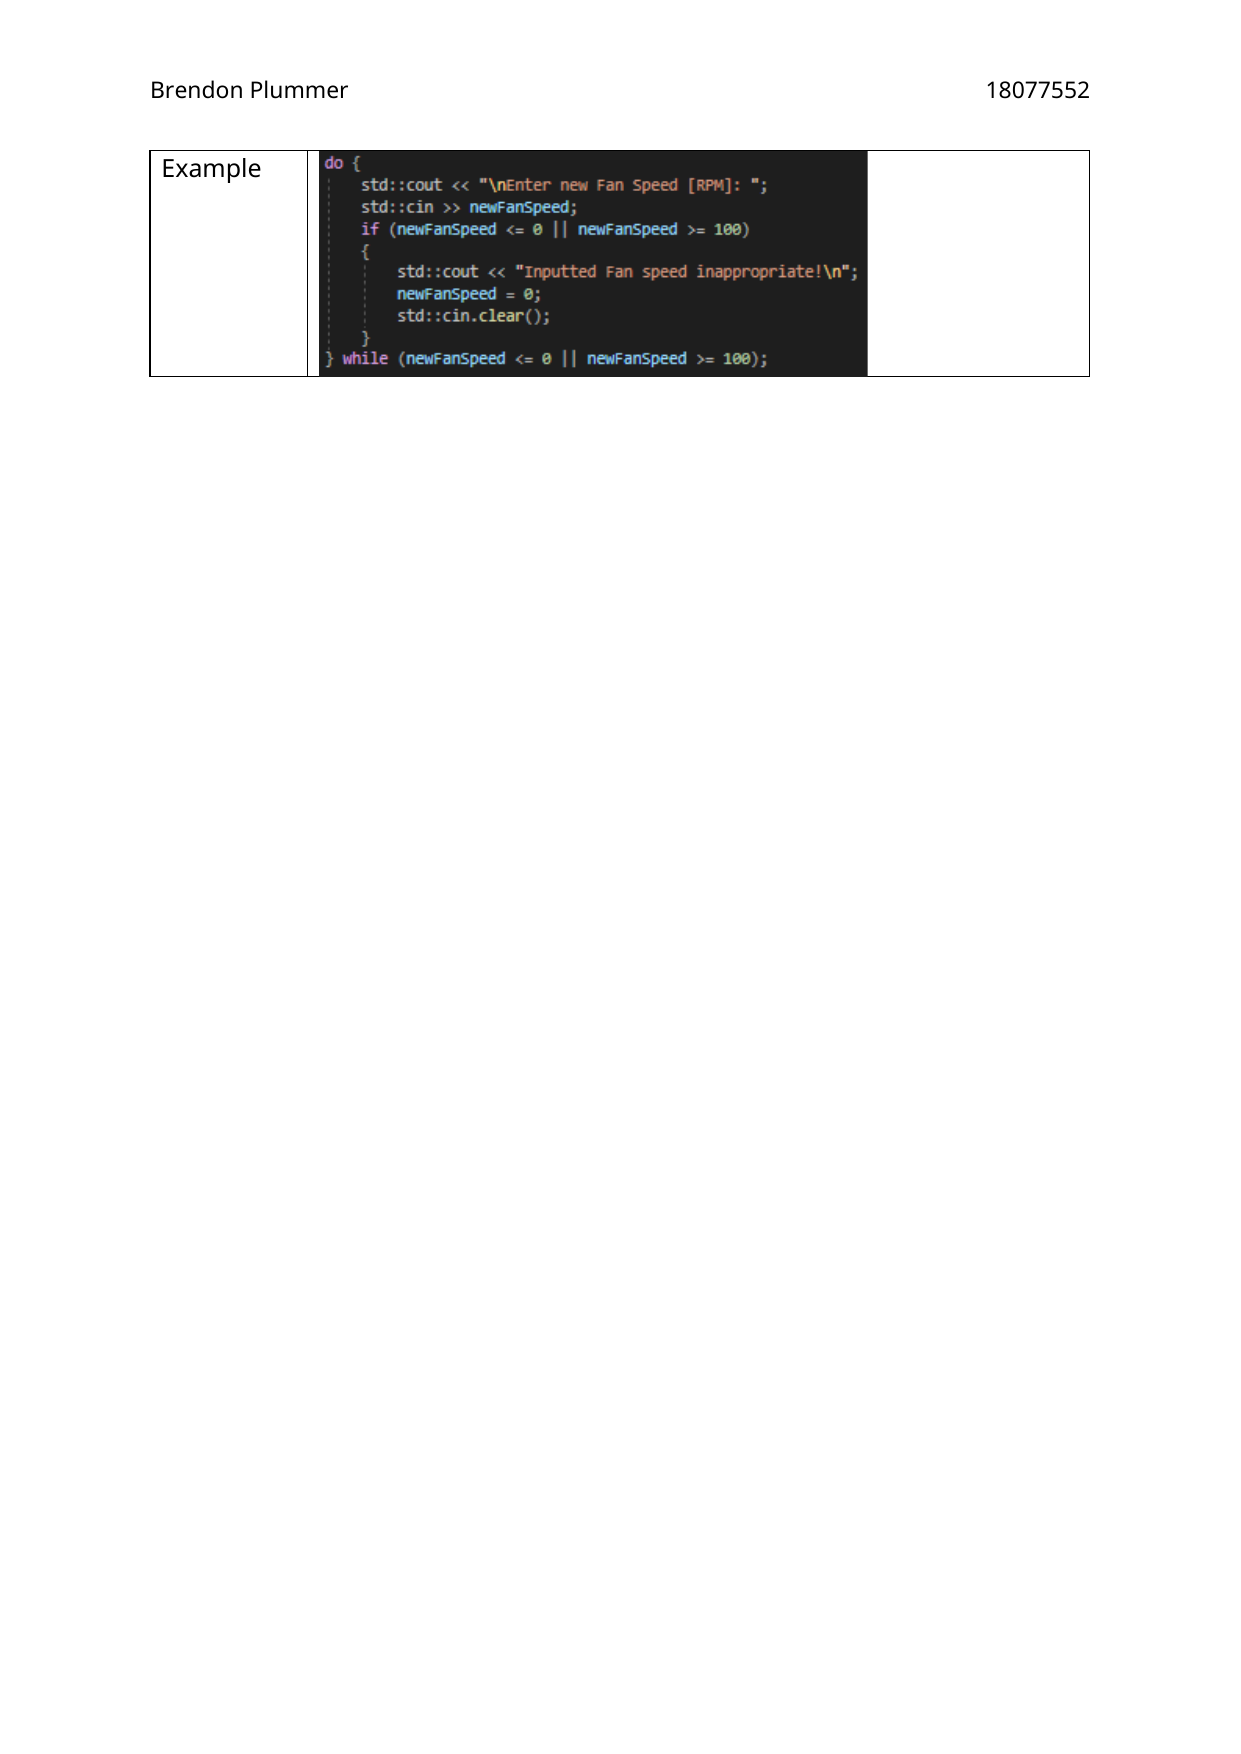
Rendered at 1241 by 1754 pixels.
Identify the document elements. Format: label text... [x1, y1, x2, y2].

table_cell [868, 151, 1089, 376]
table_cell [308, 151, 319, 376]
table_cell Example [151, 151, 307, 376]
